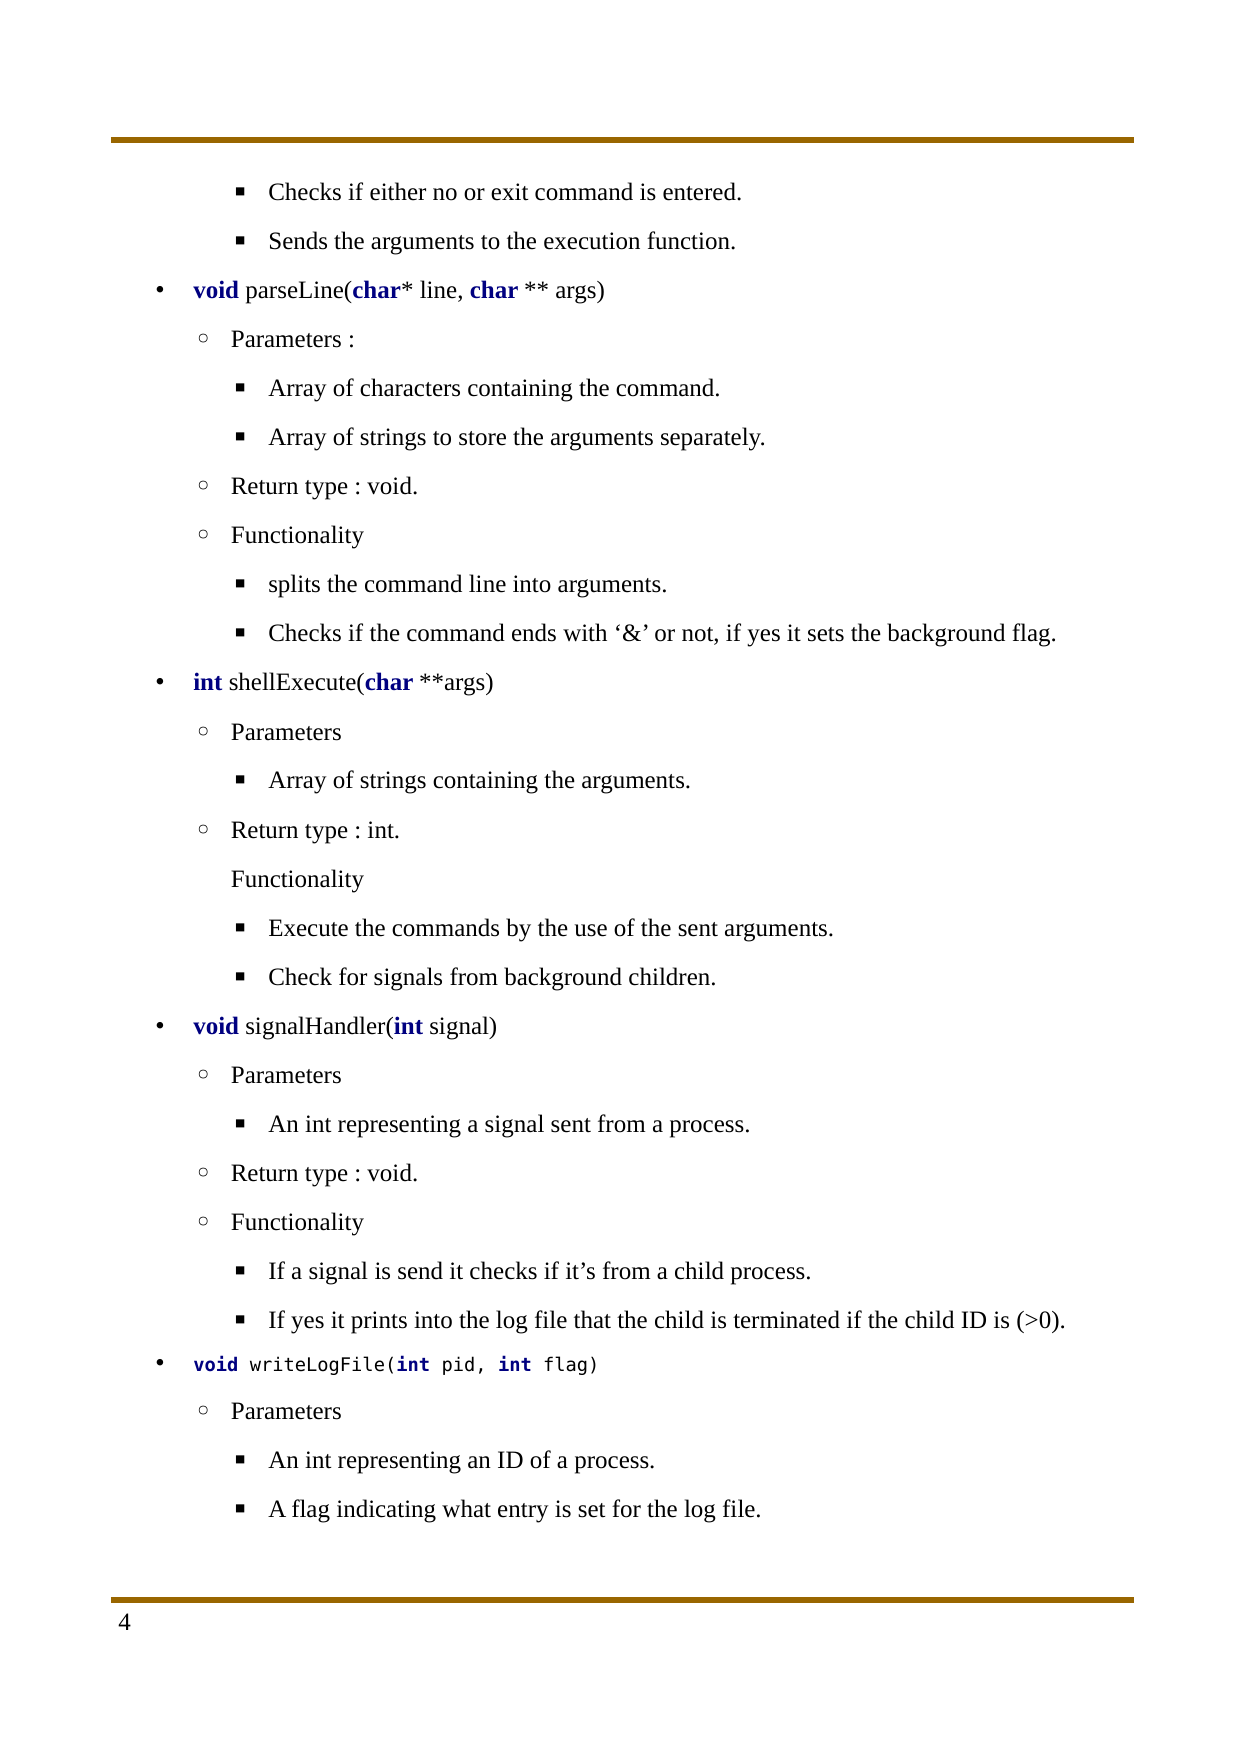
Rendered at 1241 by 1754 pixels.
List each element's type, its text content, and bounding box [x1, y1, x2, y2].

list Array of strings containing the arguments. [231, 766, 1122, 794]
list void signalHandler(int signal) [156, 1011, 1122, 1040]
list void parseLine(char* line, char ** args) [156, 275, 1122, 304]
list Checks if the command ends with ‘&’ or not, if yes it sets the background flag. [231, 618, 1122, 647]
list Execute the commands by the use of the sent arguments. [231, 913, 1122, 942]
list Sends the arguments to the execution function. [231, 226, 1122, 255]
list Parameters [193, 1396, 1122, 1425]
list Functionality [193, 1207, 1122, 1236]
list Return type : void. [193, 1158, 1122, 1187]
list If yes it prints into the log file that the child is terminated if the child ID is (>0). [231, 1305, 1122, 1334]
list If a signal is send it checks if it’s from a child process. [231, 1256, 1122, 1285]
list An int representing an ID of a process. [231, 1445, 1122, 1474]
list Parameters [193, 717, 1122, 745]
list int shellExecute(char **args) [156, 667, 1122, 696]
list Return type : int. [193, 815, 1122, 843]
list Functionality [193, 520, 1122, 549]
list Array of strings to store the arguments separately. [231, 422, 1122, 451]
list Check for signals from background children. [231, 962, 1122, 991]
list An int representing a signal sent from a process. [231, 1109, 1122, 1138]
list Parameters : [193, 324, 1122, 353]
list Checks if either no or exit command is entered. [231, 177, 1122, 206]
list Parameters [193, 1060, 1122, 1089]
list Functionality [193, 864, 1122, 892]
list splits the command line into arguments. [231, 569, 1122, 598]
list void writeLogFile(int pid, int flag) [156, 1354, 1122, 1377]
list Return type : void. [193, 471, 1122, 500]
list Array of characters containing the command. [231, 373, 1122, 402]
list A flag indicating what entry is set for the log file. [231, 1494, 1122, 1523]
